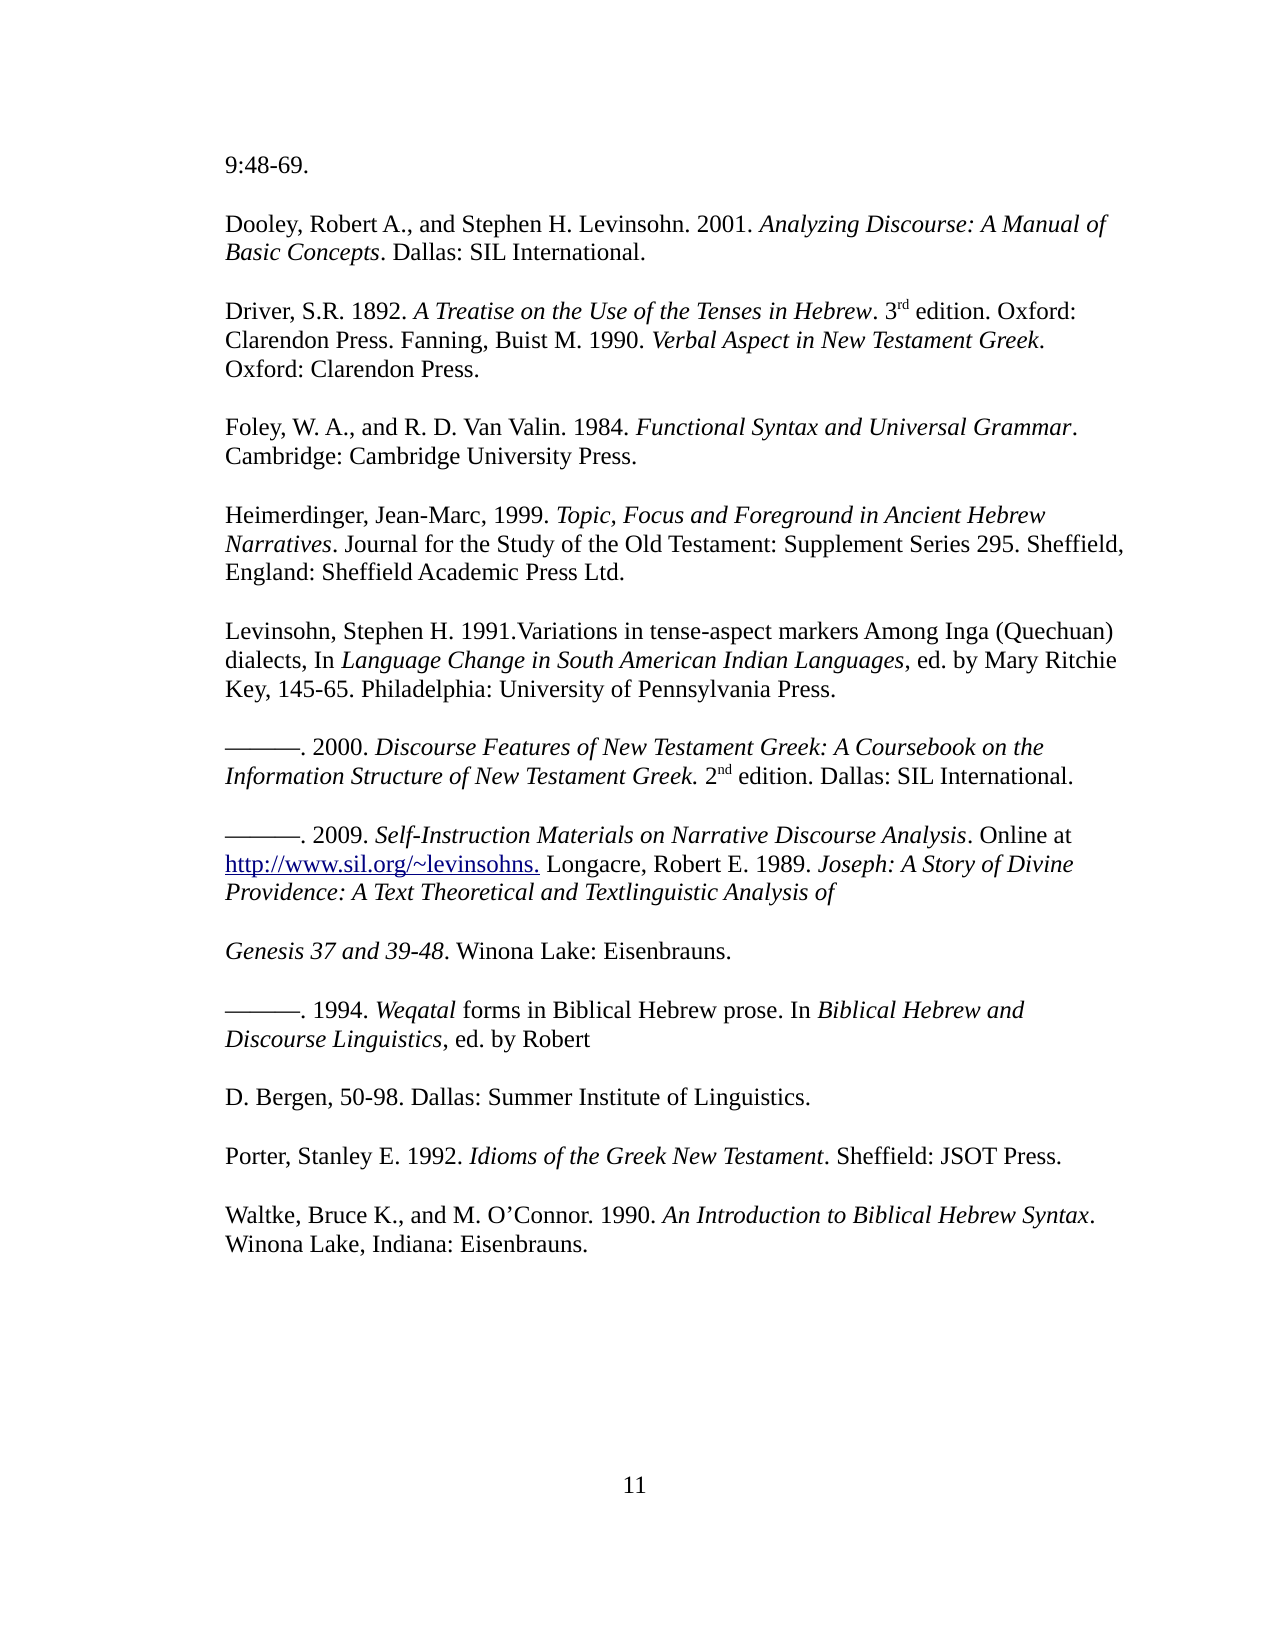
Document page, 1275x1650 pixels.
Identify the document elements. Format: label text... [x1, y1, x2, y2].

text ———. 2000. Discourse Features of New Testament Greek: A Coursebook on the Information Structure of New Testament Greek. 2nd edition. Dallas: SIL International. [225, 732, 1125, 790]
text Waltke, Bruce K., and M. O’Connor. 1990. An Introduction to Biblical Hebrew Syntax. Winona Lake, Indiana: Eisenbrauns. [225, 1200, 1125, 1257]
text Driver, S.R. 1892. A Treatise on the Use of the Tenses in Hebrew. 3rd edition. Oxford: Clarendon Press. Fanning, Buist M. 1990. Verbal Aspect in New Testament Greek. Oxford: Clarendon Press. [225, 296, 1125, 382]
text Levinsohn, Stephen H. 1991.Variations in tense-aspect markers Among Inga (Quechuan) dialects, In Language Change in South American Indian Languages, ed. by Mary Ritchie Key, 145-65. Philadelphia: University of Pennsylvania Press. [225, 616, 1125, 702]
text Dooley, Robert A., and Stephen H. Levinsohn. 2001. Analyzing Discourse: A Manual of Basic Concepts. Dallas: SIL International. [225, 209, 1125, 266]
text D. Bergen, 50-98. Dallas: Summer Institute of Linguistics. [225, 1082, 1125, 1111]
text Heimerdinger, Jean-Marc, 1999. Topic, Focus and Foreground in Ancient Hebrew Narratives. Journal for the Study of the Old Testament: Supplement Series 295. Sheffield, England: Sheffield Academic Press Ltd. [225, 500, 1125, 586]
text ———. 2009. Self-Instruction Materials on Narrative Discourse Analysis. Online at http://www.sil.org/~levinsohns. Longacre, Robert E. 1989. Joseph: A Story of Divine Providence: A Text Theoretical and Textlinguistic Analysis of [225, 820, 1125, 906]
text Foley, W. A., and R. D. Van Valin. 1984. Functional Syntax and Universal Grammar. Cambridge: Cambridge University Press. [225, 412, 1125, 470]
text ———. 1994. Weqatal forms in Biblical Hebrew prose. In Biblical Hebrew and Discourse Linguistics, ed. by Robert [225, 995, 1125, 1052]
text Genesis 37 and 39-48. Winona Lake: Eisenbrauns. [225, 936, 1125, 965]
text Porter, Stanley E. 1992. Idioms of the Greek New Testament. Sheffield: JSOT Press. [225, 1141, 1125, 1170]
text 9:48-69. [225, 150, 1125, 179]
